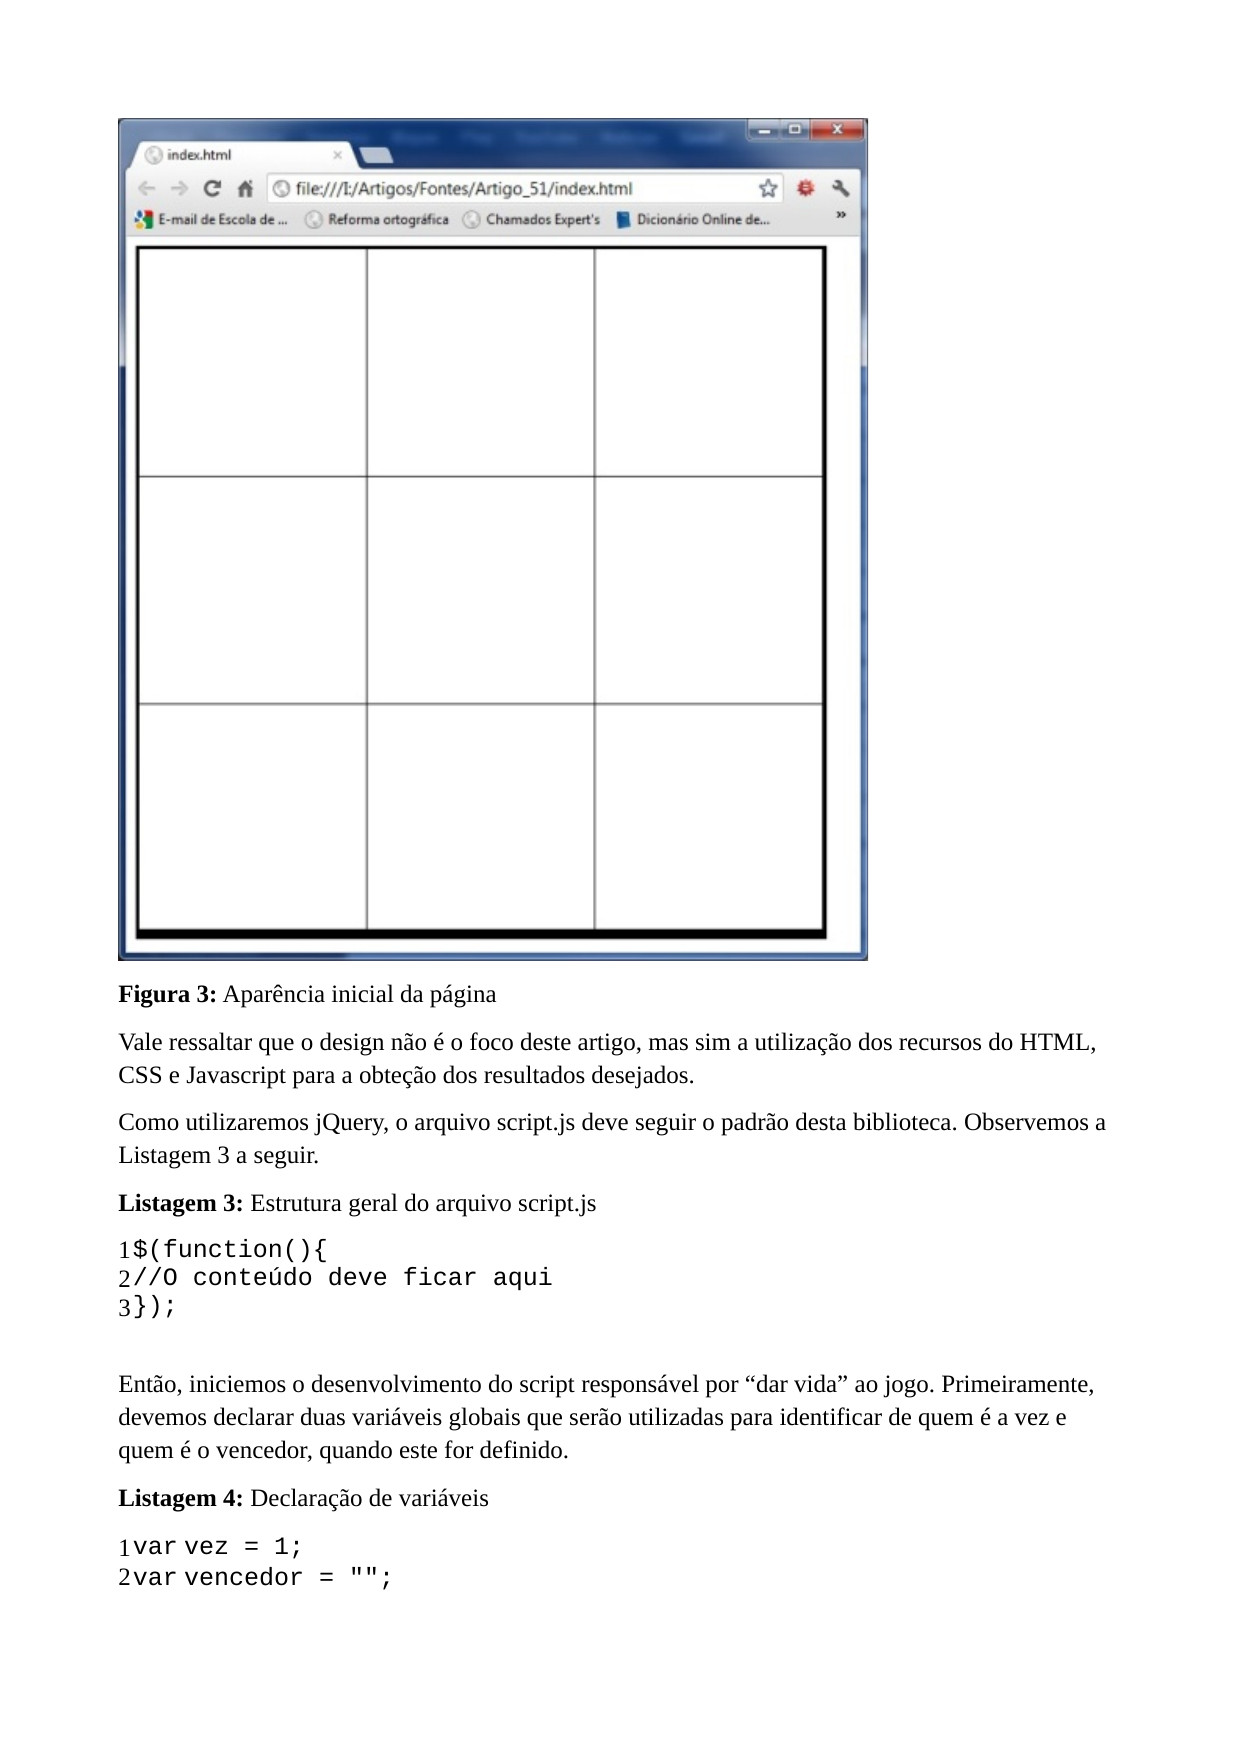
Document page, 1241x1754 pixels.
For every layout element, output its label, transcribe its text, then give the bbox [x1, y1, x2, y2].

table_header 1 2 [118, 1531, 133, 1592]
text Listagem 3: Estrutura geral do arquivo script.js [118, 1188, 1122, 1217]
table_header 1 2 3 [118, 1236, 133, 1322]
picture [118, 118, 869, 961]
text Vale ressaltar que o design não é o foco deste artigo, mas sim a utilização dos recursos do HTML, CSS e Javascript para a obteção dos resultados desejados. [118, 1027, 1122, 1088]
text Figura 3: Aparência inicial da página [118, 979, 1122, 1008]
text Como utilizaremos jQuery, o arquivo script.js deve seguir o padrão desta biblioteca. Observemos a Listagem 3 a seguir. [118, 1107, 1122, 1169]
text Então, iniciemos o desenvolvimento do script responsável por “dar vida” ao jogo. Primeiramente, devemos declarar duas variáveis globais que serão utilizadas para identificar de quem é a vez e quem é o vencedor, quando este for definido. [118, 1369, 1122, 1464]
table_header var vez = 1; var vencedor = ""; [133, 1531, 398, 1592]
text Listagem 4: Declaração de variáveis [118, 1483, 1122, 1512]
table_header $(function(){ //O conteúdo deve ficar aqui }); [133, 1236, 560, 1322]
